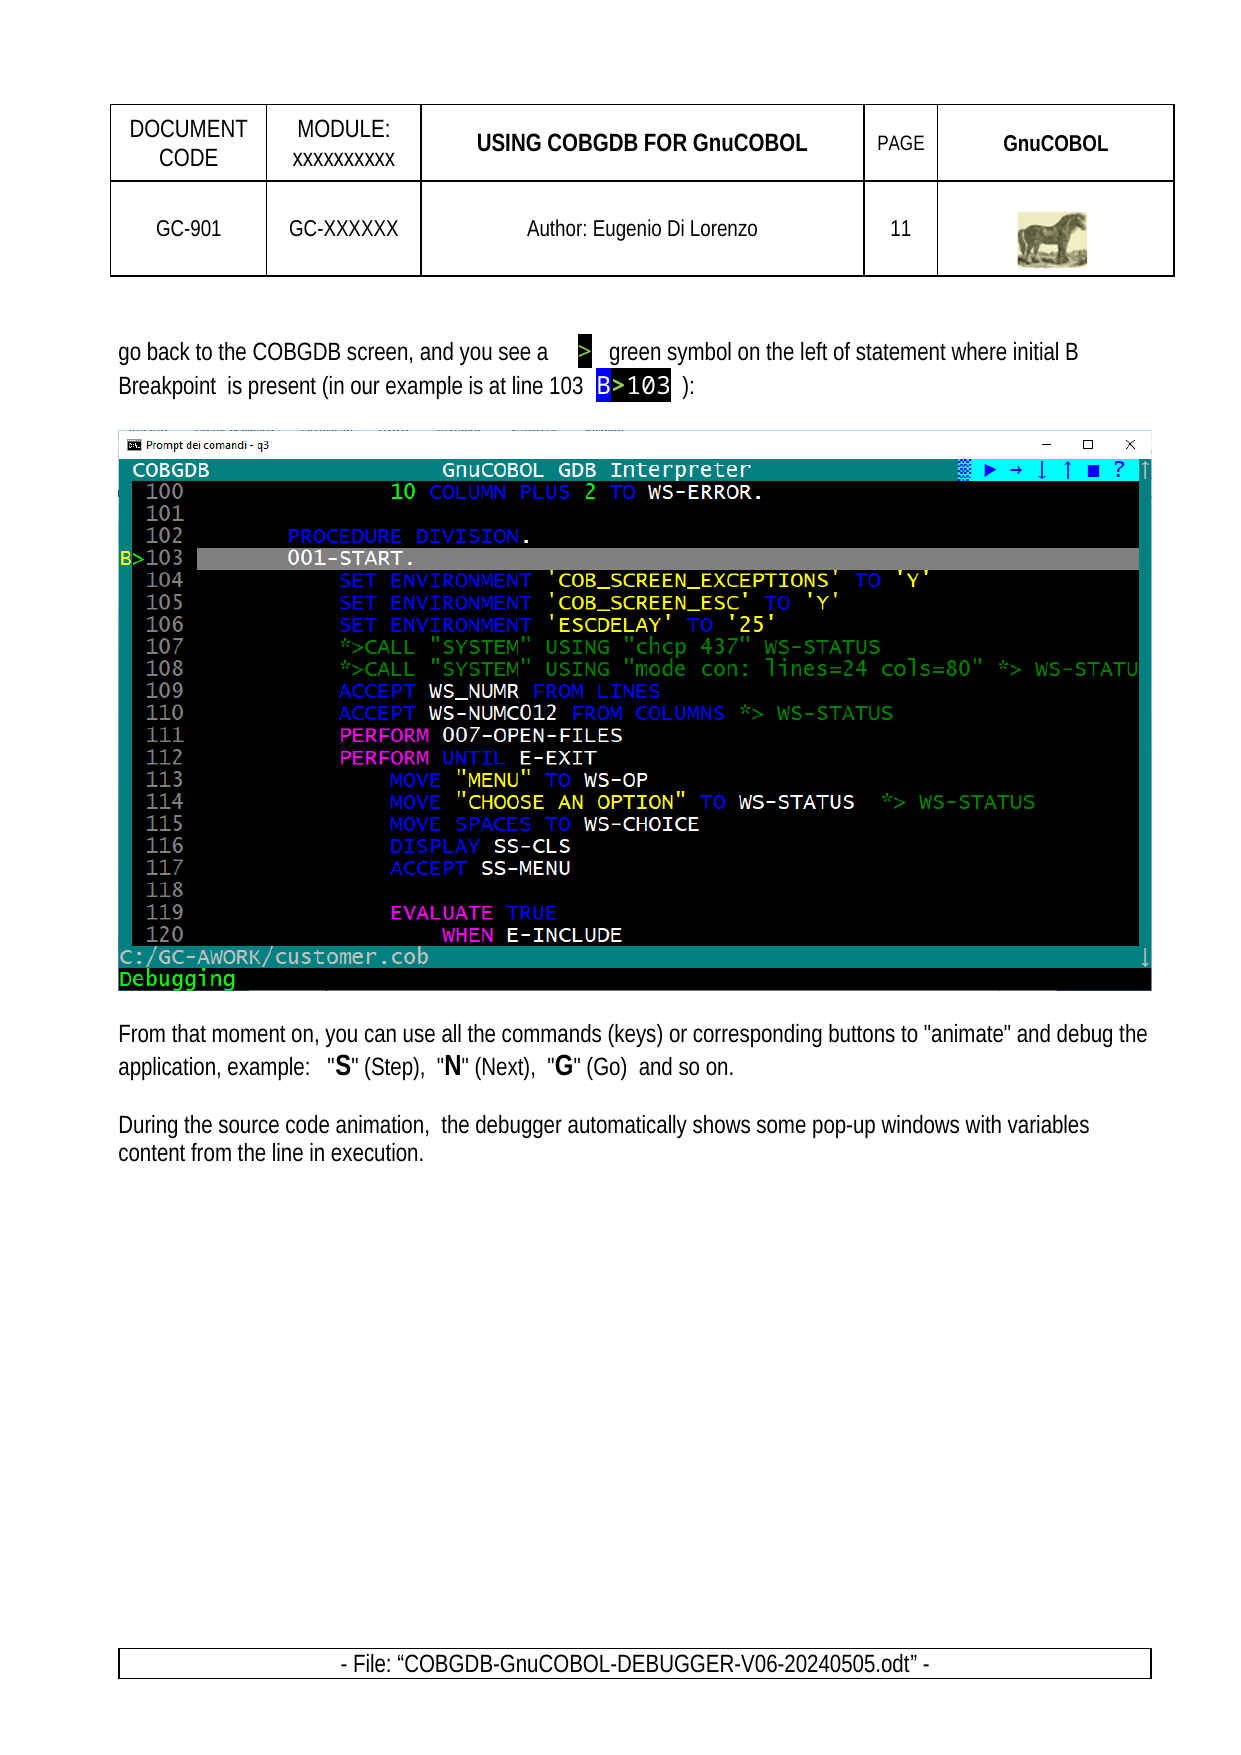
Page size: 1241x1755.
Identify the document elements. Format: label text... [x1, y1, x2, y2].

text go back to the COBGDB screen, and you see a > green symbol on the left of statement where initial B Breakpoint is present (in our example is at line 103 B>103 ): [118, 334, 1152, 402]
text From that moment on, you can use all the commands (keys) or corresponding buttons to "animate" and debug the application, example: "S" (Step), "N" (Next), "G" (Go) and so on. [118, 1019, 1152, 1081]
text During the source code animation, the debugger automatically shows some pop-up windows with variables content from the line in execution. [118, 1110, 1152, 1167]
